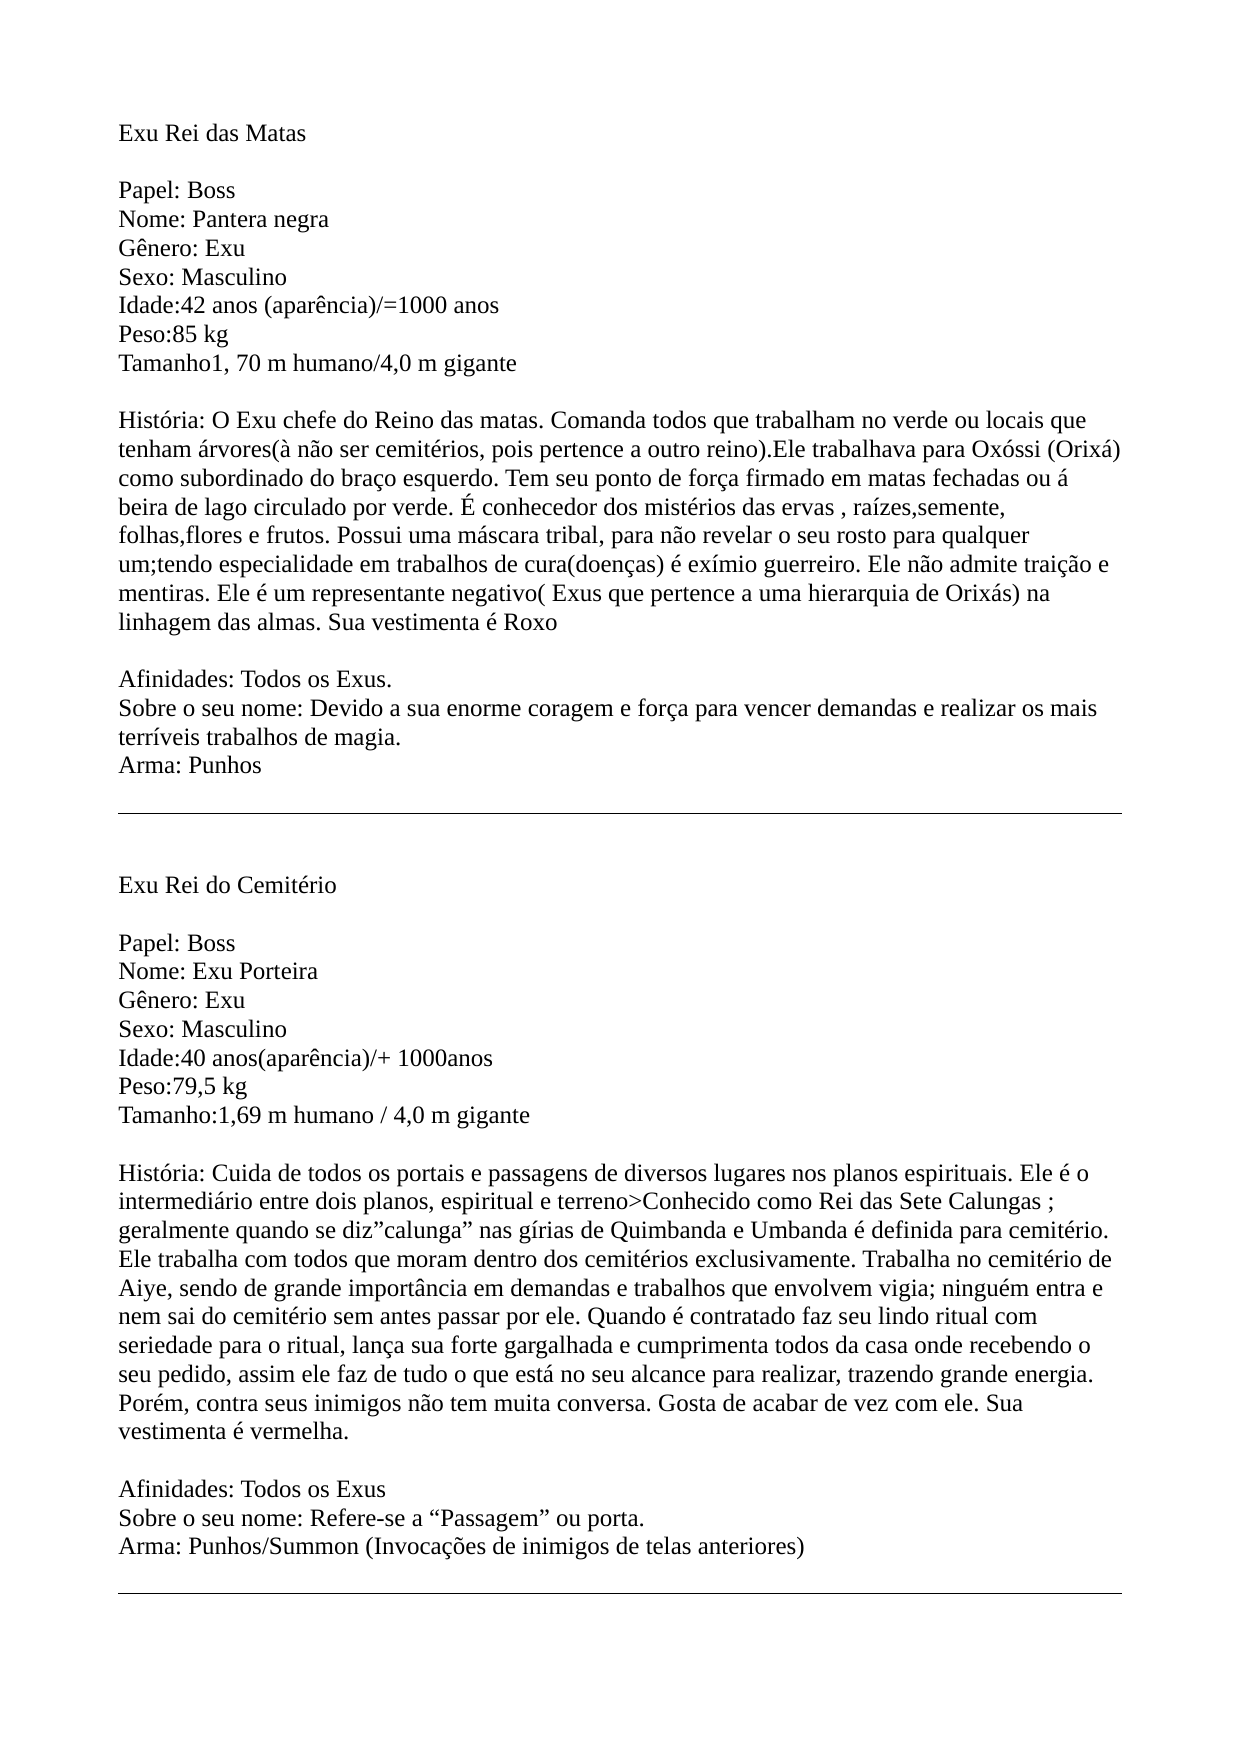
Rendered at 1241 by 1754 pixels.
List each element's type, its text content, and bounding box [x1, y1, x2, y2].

text Peso:85 kg [118, 319, 1122, 348]
text Idade:40 anos(aparência)/+ 1000anos [118, 1043, 1122, 1071]
text Nome: Pantera negra [118, 204, 1122, 233]
text História: Cuida de todos os portais e passagens de diversos lugares nos planos espirituais. Ele é o intermediário entre dois planos, espiritual e terreno>Conhecido como Rei das Sete Calungas ; geralmente quando se diz”calunga” nas gírias de Quimbanda e Umbanda é definida para cemitério. Ele trabalha com todos que moram dentro dos cemitérios exclusivamente. Trabalha no cemitério de Aiye, sendo de grande importância em demandas e trabalhos que envolvem vigia; ninguém entra e nem sai do cemitério sem antes passar por ele. Quando é contratado faz seu lindo ritual com seriedade para o ritual, lança sua forte gargalhada e cumprimenta todos da casa onde recebendo o seu pedido, assim ele faz de tudo o que está no seu alcance para realizar, trazendo grande energia. Porém, contra seus inimigos não tem muita conversa. Gosta de acabar de vez com ele. Sua vestimenta é vermelha. [118, 1158, 1122, 1445]
text Sexo: Masculino [118, 1014, 1122, 1043]
text Exu Rei do Cemitério [118, 870, 1122, 899]
text Sexo: Masculino [118, 262, 1122, 291]
text Arma: Punhos/Summon (Invocações de inimigos de telas anteriores) [118, 1531, 1122, 1560]
text Exu Rei das Matas [118, 118, 1122, 147]
text Arma: Punhos [118, 751, 1122, 779]
text Nome: Exu Porteira [118, 956, 1122, 985]
text Peso:79,5 kg [118, 1071, 1122, 1100]
text Afinidades: Todos os Exus [118, 1474, 1122, 1503]
text Papel: Boss [118, 928, 1122, 956]
text Papel: Boss [118, 176, 1122, 204]
text Sobre o seu nome: Devido a sua enorme coragem e força para vencer demandas e realizar os mais terríveis trabalhos de magia. [118, 693, 1122, 751]
text Gênero: Exu [118, 233, 1122, 262]
text Idade:42 anos (aparência)/=1000 anos [118, 291, 1122, 319]
text Gênero: Exu [118, 985, 1122, 1014]
text Sobre o seu nome: Refere-se a “Passagem” ou porta. [118, 1503, 1122, 1531]
text Tamanho1, 70 m humano/4,0 m gigante [118, 348, 1122, 377]
text Afinidades: Todos os Exus. [118, 664, 1122, 693]
text História: O Exu chefe do Reino das matas. Comanda todos que trabalham no verde ou locais que tenham árvores(à não ser cemitérios, pois pertence a outro reino).Ele trabalhava para Oxóssi (Orixá) como subordinado do braço esquerdo. Tem seu ponto de força firmado em matas fechadas ou á beira de lago circulado por verde. É conhecedor dos mistérios das ervas , raízes,semente, folhas,flores e frutos. Possui uma máscara tribal, para não revelar o seu rosto para qualquer um;tendo especialidade em trabalhos de cura(doenças) é exímio guerreiro. Ele não admite traição e mentiras. Ele é um representante negativo( Exus que pertence a uma hierarquia de Orixás) na linhagem das almas. Sua vestimenta é Roxo [118, 406, 1122, 636]
text Tamanho:1,69 m humano / 4,0 m gigante [118, 1100, 1122, 1129]
